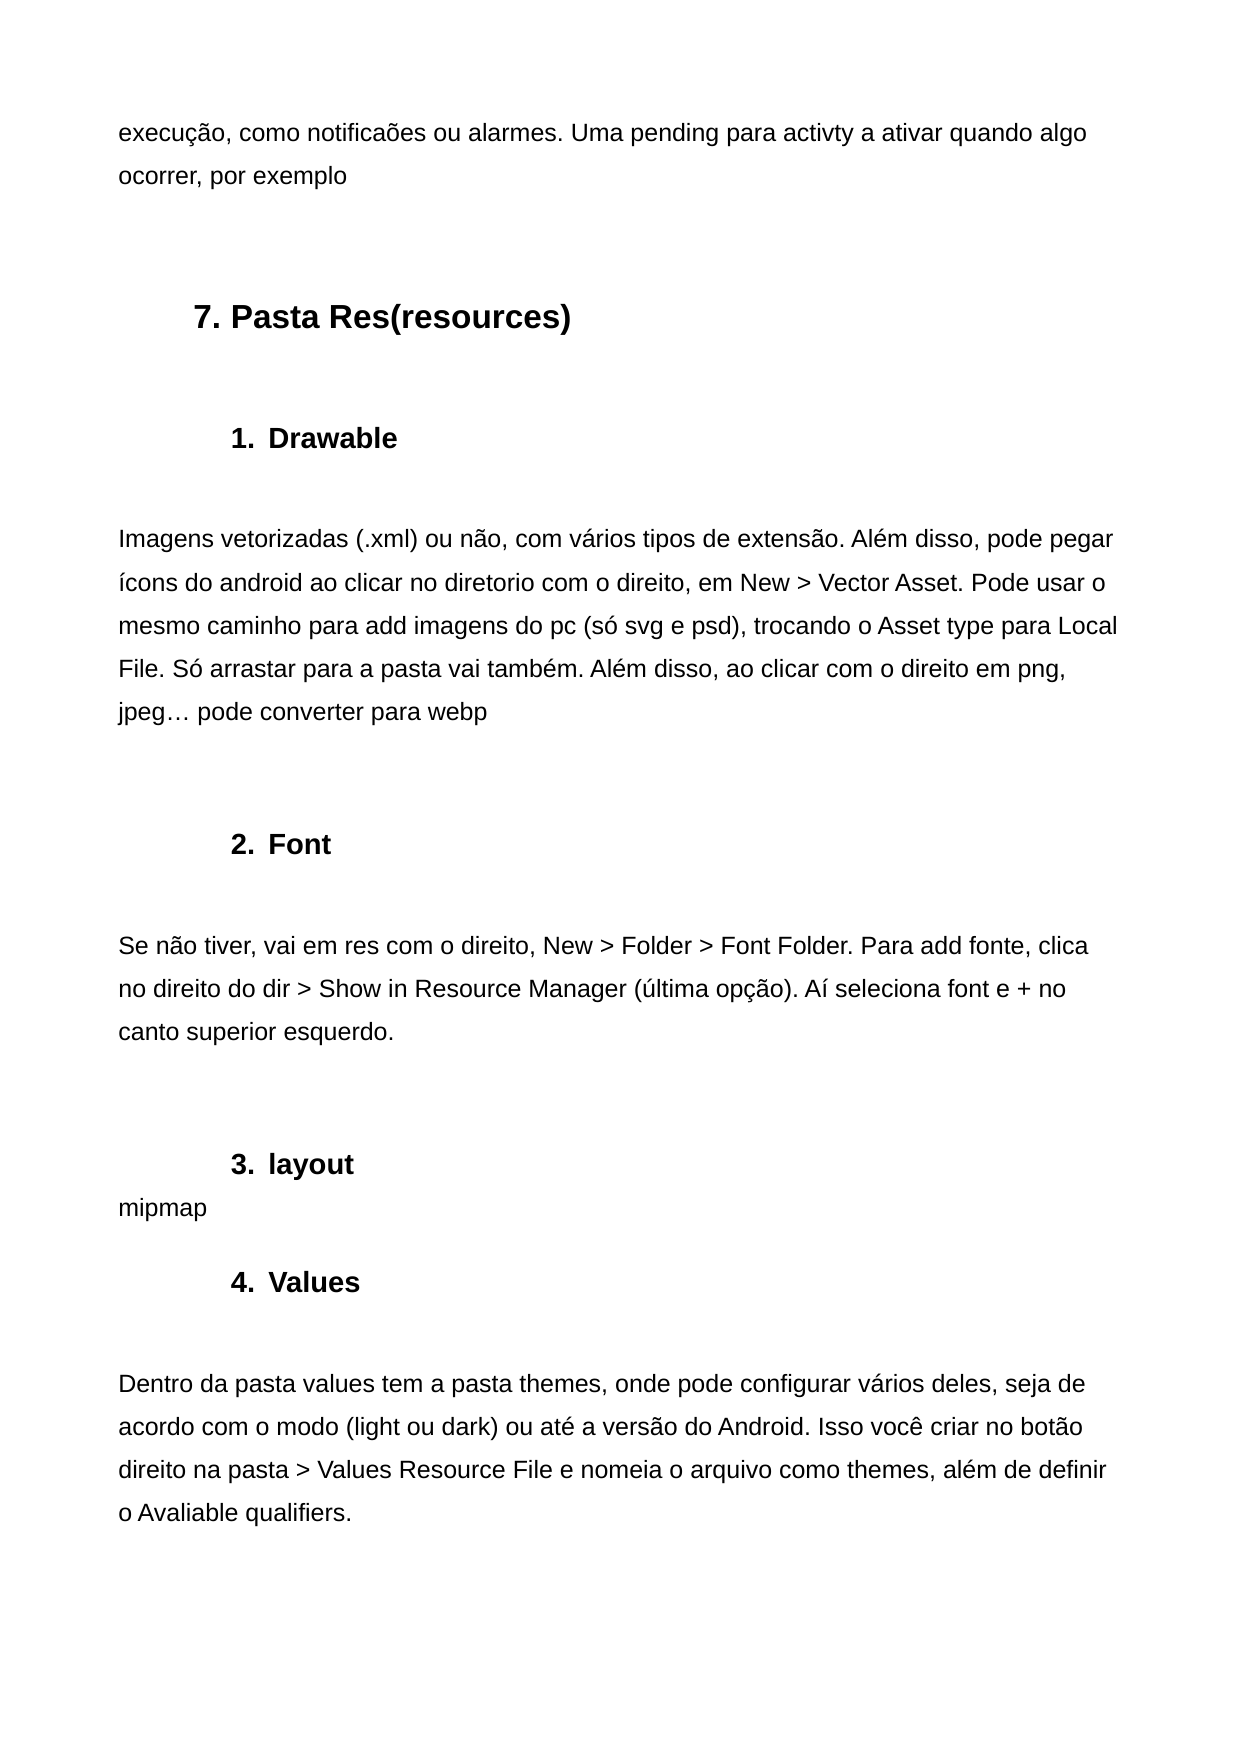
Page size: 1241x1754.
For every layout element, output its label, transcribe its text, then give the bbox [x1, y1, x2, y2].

subtitle layout [231, 1147, 1122, 1181]
text Se não tiver, vai em res com o direito, New > Folder > Font Folder. Para add fonte, clica no direito do dir > Show in Resource Manager (última opção). Aí seleciona font e + no canto superior esquerdo. [118, 931, 1122, 1046]
text Imagens vetorizadas (.xml) ou não, com vários tipos de extensão. Além disso, pode pegar ícons do android ao clicar no diretorio com o direito, em New > Vector Asset. Pode usar o mesmo caminho para add imagens do pc (só svg e psd), trocando o Asset type para Local File. Só arrastar para a pasta vai também. Além disso, ao clicar com o direito em png, jpeg… pode converter para webp [118, 524, 1122, 726]
subtitle Pasta Res(resources) [193, 297, 1122, 336]
subtitle Drawable [231, 421, 1122, 454]
text mipmap [118, 1193, 1122, 1222]
text execução, como notificaões ou alarmes. Uma pending para activty a ativar quando algo ocorrer, por exemplo [118, 118, 1122, 190]
subtitle Values [231, 1265, 1122, 1299]
text Dentro da pasta values tem a pasta themes, onde pode configurar vários deles, seja de acordo com o modo (light ou dark) ou até a versão do Android. Isso você criar no botão direito na pasta > Values Resource File e nomeia o arquivo como themes, além de definir o Avaliable qualifiers. [118, 1369, 1122, 1527]
subtitle Font [231, 827, 1122, 861]
